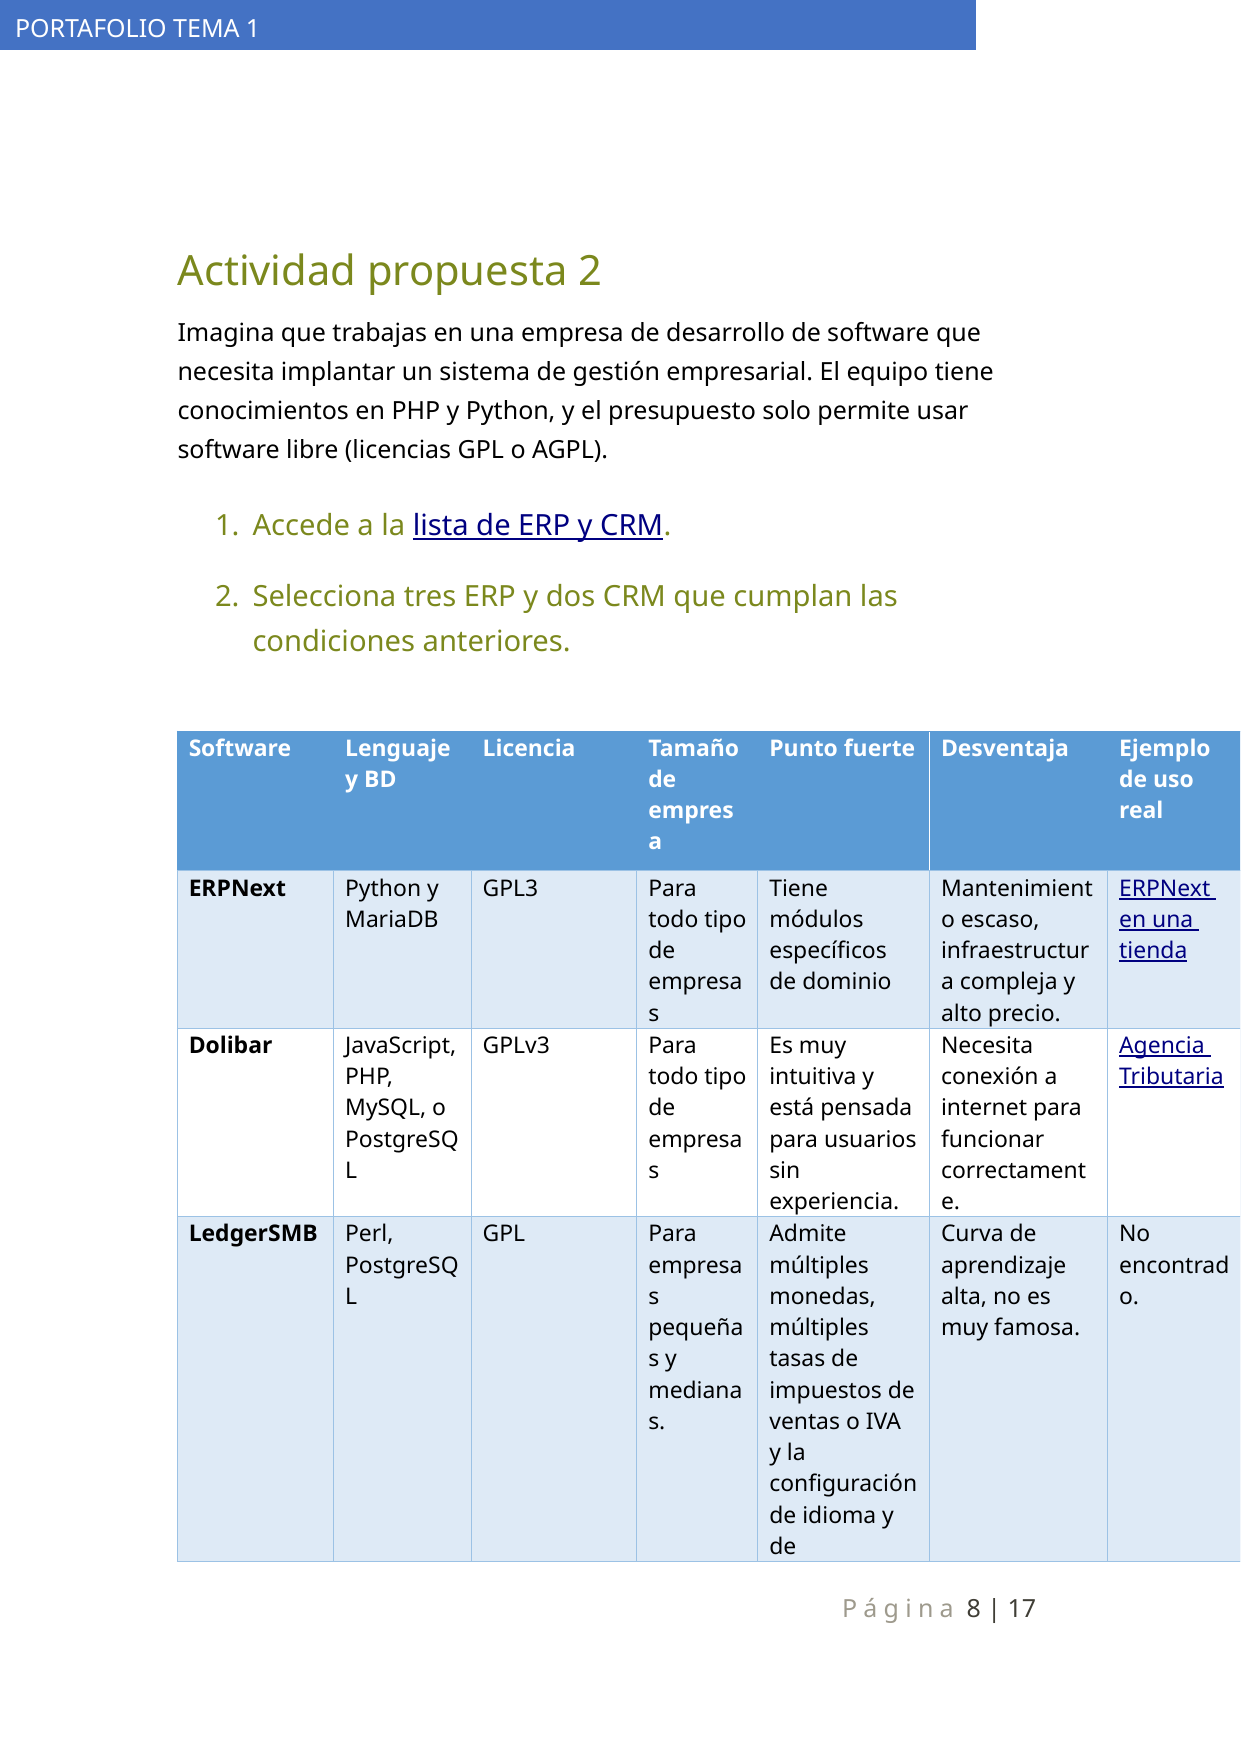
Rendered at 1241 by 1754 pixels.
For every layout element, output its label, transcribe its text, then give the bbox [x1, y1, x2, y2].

table_cell Admite múltiples monedas, múltiples tasas de impuestos de ventas o IVA y la configuración de idioma y de [758, 1217, 929, 1561]
table_cell Curva de aprendizaje alta, no es muy famosa. [930, 1217, 1107, 1561]
table_cell ERPNext [178, 871, 333, 1028]
table_header Software [178, 732, 334, 870]
table_header Punto fuerte [758, 732, 929, 870]
table_header Ejemplo de uso real [1108, 732, 1240, 870]
list Selecciona tres ERP y dos CRM que cumplan las condiciones anteriores. [215, 575, 1063, 660]
table_cell LedgerSMB [178, 1217, 333, 1561]
table_cell Dolibar [178, 1029, 333, 1216]
table_cell Perl, PostgreSQL [334, 1217, 471, 1561]
table_cell Python y MariaDB [334, 871, 471, 1028]
table_cell GPL [472, 1217, 636, 1561]
table_cell ERPNext en una tienda [1108, 871, 1240, 1028]
table_header Desventaja [930, 732, 1108, 870]
table_cell Para todo tipo de empresas [637, 1029, 757, 1216]
table_cell GPLv3 [472, 1029, 636, 1216]
table_cell Mantenimiento escaso, infraestructura compleja y alto precio. [930, 871, 1107, 1028]
table_cell JavaScript, PHP, MySQL, o PostgreSQL [334, 1029, 471, 1216]
list Accede a la lista de ERP y CRM. [215, 504, 1063, 544]
table_header Licencia [471, 732, 637, 870]
table_cell No encontrado. [1108, 1217, 1240, 1561]
table_cell Tiene módulos específicos de dominio [758, 871, 929, 1028]
table_cell Agencia Tributaria [1108, 1029, 1240, 1216]
table_header Lenguaje y BD [334, 732, 471, 870]
table_cell Necesita conexión a internet para funcionar correctamente. [930, 1029, 1107, 1216]
text Imagina que trabajas en una empresa de desarrollo de software que necesita implantar un sistema de gestión empresarial. El equipo tiene conocimientos en PHP y Python, y el presupuesto solo permite usar software libre (licencias GPL o AGPL). [177, 314, 1063, 466]
table_cell Para todo tipo de empresas [637, 871, 757, 1028]
table_cell Para empresas pequeñas y medianas. [637, 1217, 757, 1561]
subtitle Actividad propuesta 2 [177, 241, 1063, 298]
table_header Tamaño de empresa [637, 732, 758, 870]
table_cell GPL3 [472, 871, 636, 1028]
table_cell Es muy intuitiva y está pensada para usuarios sin experiencia. [758, 1029, 929, 1216]
